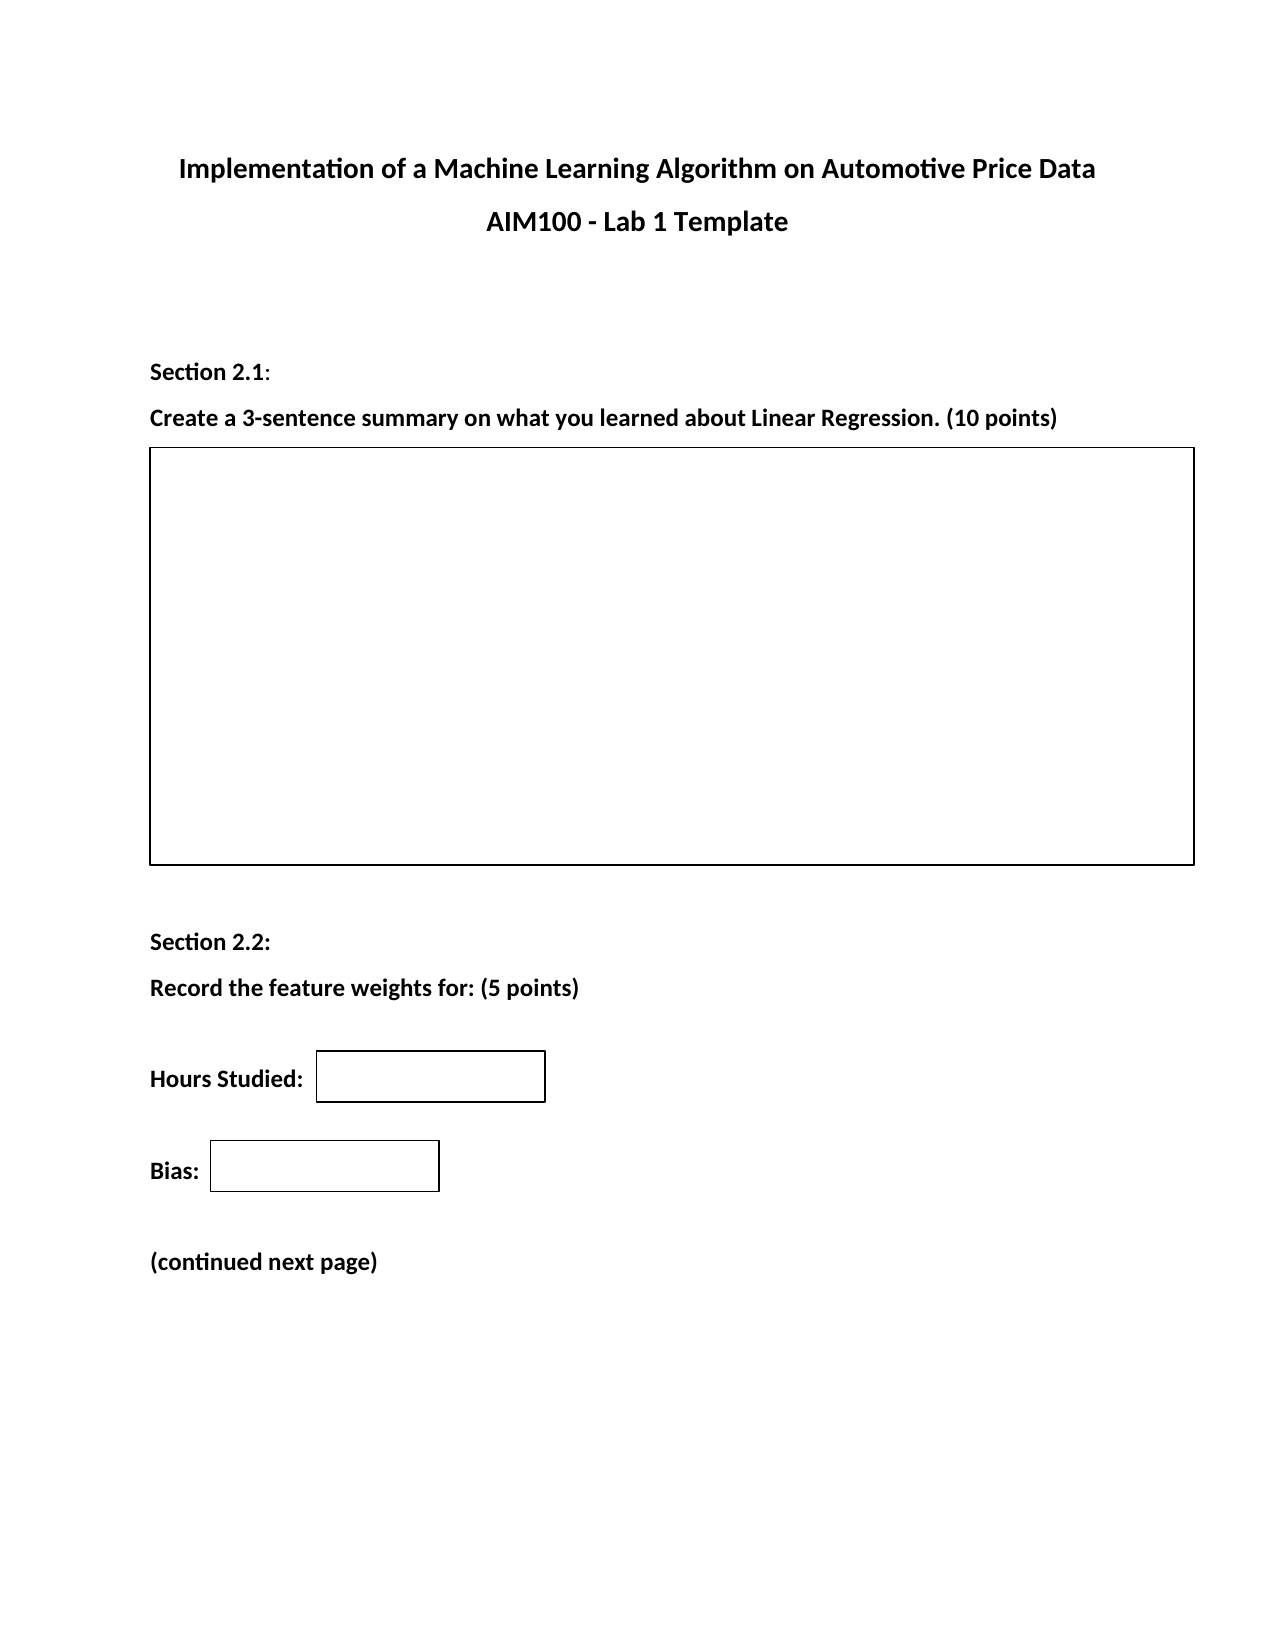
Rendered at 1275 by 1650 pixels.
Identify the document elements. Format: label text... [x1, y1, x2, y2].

text [546, 1063, 1125, 1094]
text Create a 3-sentence summary on what you learned about Linear Regression. (10 points) [150, 402, 1125, 432]
text Bias: [150, 1155, 210, 1185]
text Section 2.1: [150, 356, 1125, 387]
text Implementation of a Machine Learning Algorithm on Automotive Price Data [150, 150, 1125, 186]
text (continued next page) [150, 1246, 1125, 1277]
text [440, 1155, 1125, 1185]
text Record the feature weights for: (5 points) [150, 972, 1125, 1002]
text Section 2.2: [150, 926, 1125, 957]
text AIM100 - Lab 1 Template [150, 203, 1125, 239]
text Hours Studied: [150, 1063, 316, 1094]
